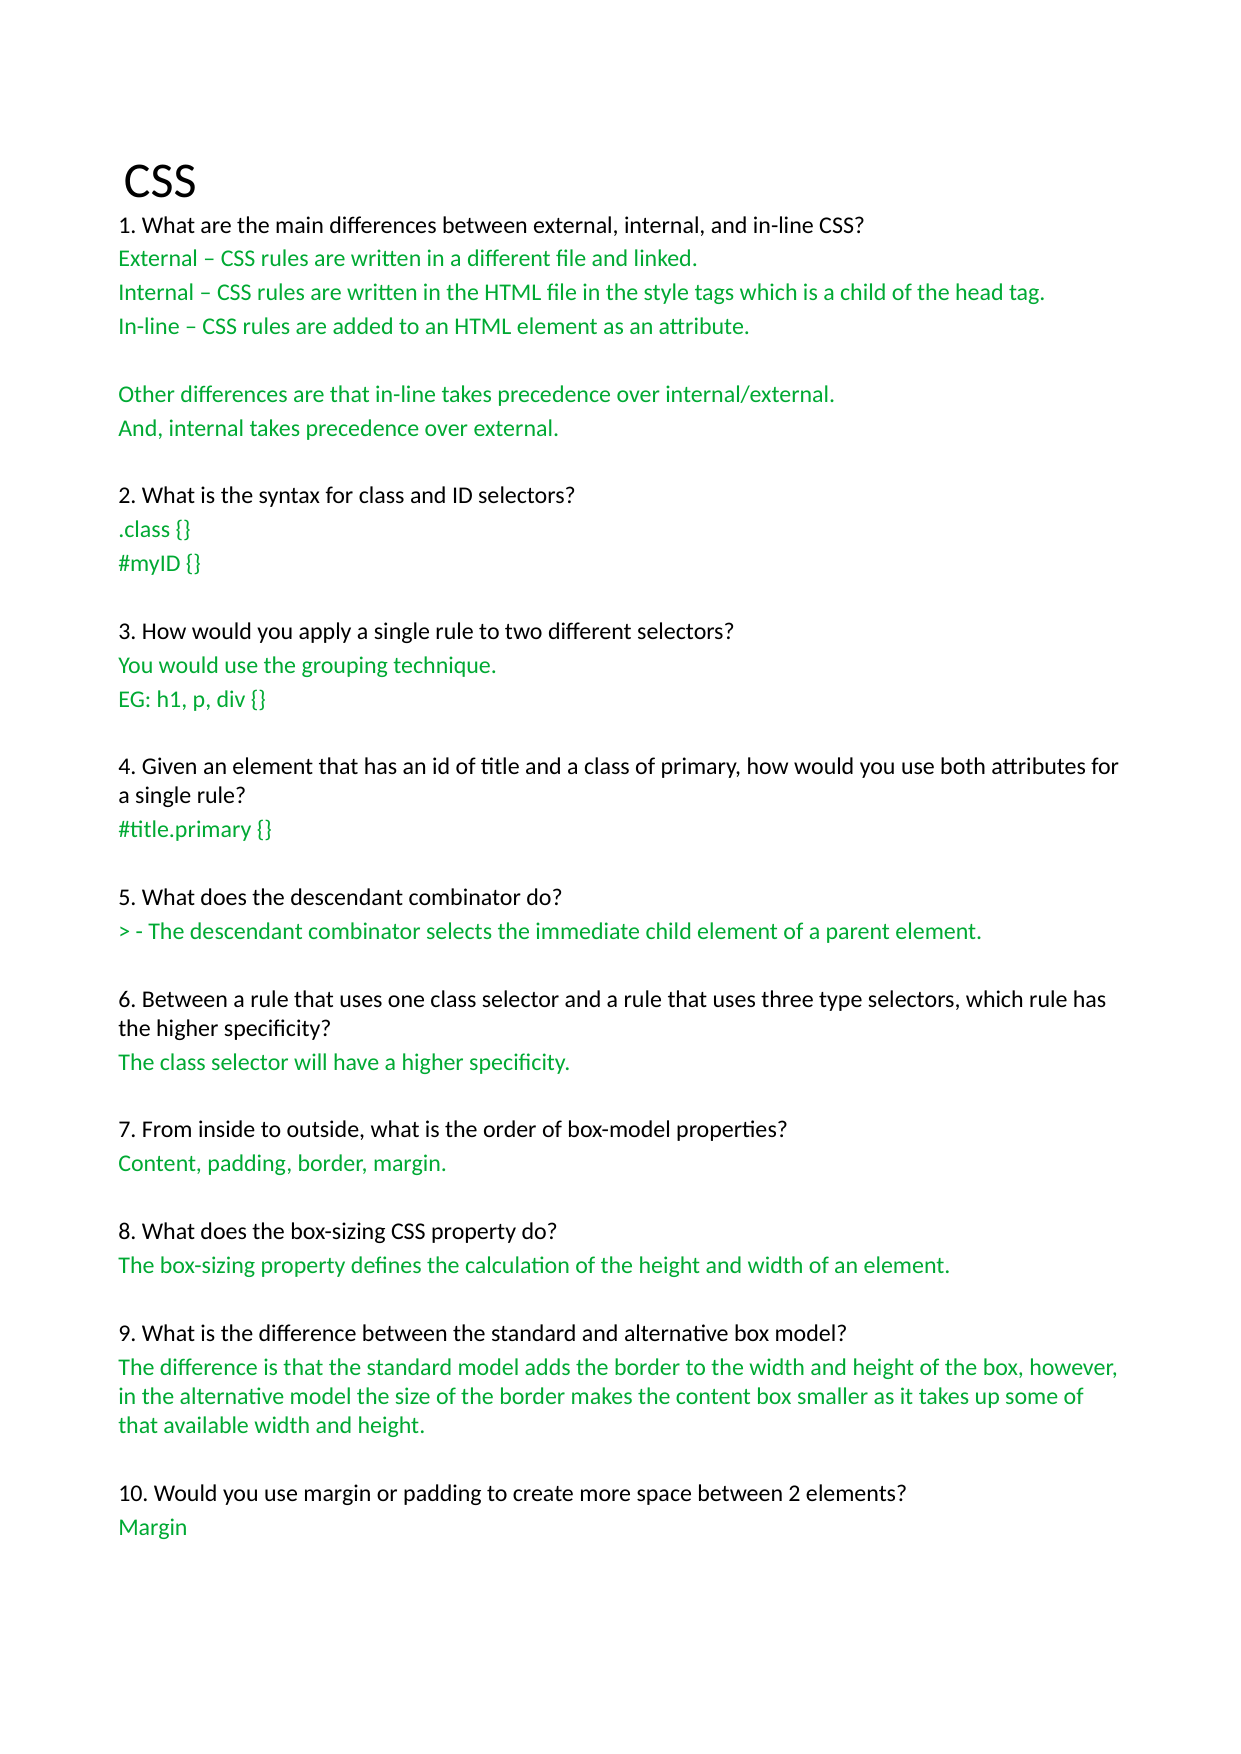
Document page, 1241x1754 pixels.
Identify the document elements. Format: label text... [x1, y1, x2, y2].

text And, internal takes precedence over external. [118, 413, 1122, 442]
text .class {} [118, 514, 1122, 544]
text 3. How would you apply a single rule to two different selectors? [118, 616, 1122, 645]
text Content, padding, border, margin. [118, 1148, 1122, 1178]
text 1. What are the main differences between external, internal, and in-line CSS? [118, 210, 1122, 239]
text 8. What does the box-sizing CSS property do? [118, 1216, 1122, 1245]
text 10. Would you use margin or padding to create more space between 2 elements? [118, 1478, 1122, 1507]
text 7. From inside to outside, what is the order of box-model properties? [118, 1114, 1122, 1144]
text > - The descendant combinator selects the immediate child element of a parent element. [118, 916, 1122, 945]
text In-line – CSS rules are added to an HTML element as an attribute. [118, 311, 1122, 341]
text Other differences are that in-line takes precedence over internal/external. [118, 379, 1122, 408]
text 6. Between a rule that uses one class selector and a rule that uses three type selectors, which rule has the higher specificity? [118, 984, 1122, 1042]
text Internal – CSS rules are written in the HTML file in the style tags which is a child of the head tag. [118, 277, 1122, 307]
text Margin [118, 1512, 1122, 1541]
text The difference is that the standard model adds the border to the width and height of the box, however, in the alternative model the size of the border makes the content box smaller as it takes up some of that available width and height. [118, 1352, 1122, 1439]
text #myID {} [118, 548, 1122, 577]
text The box-sizing property defines the calculation of the height and width of an element. [118, 1250, 1122, 1279]
text You would use the grouping technique. [118, 650, 1122, 679]
text 9. What is the difference between the standard and alternative box model? [118, 1318, 1122, 1347]
text EG: h1, p, div {} [118, 684, 1122, 713]
text External – CSS rules are written in a different file and linked. [118, 243, 1122, 273]
text CSS [118, 149, 1122, 210]
text The class selector will have a higher specificity. [118, 1047, 1122, 1076]
text 5. What does the descendant combinator do? [118, 882, 1122, 911]
text #title.primary {} [118, 814, 1122, 844]
text 4. Given an element that has an id of title and a class of primary, how would you use both attributes for a single rule? [118, 751, 1122, 810]
text 2. What is the syntax for class and ID selectors? [118, 481, 1122, 510]
